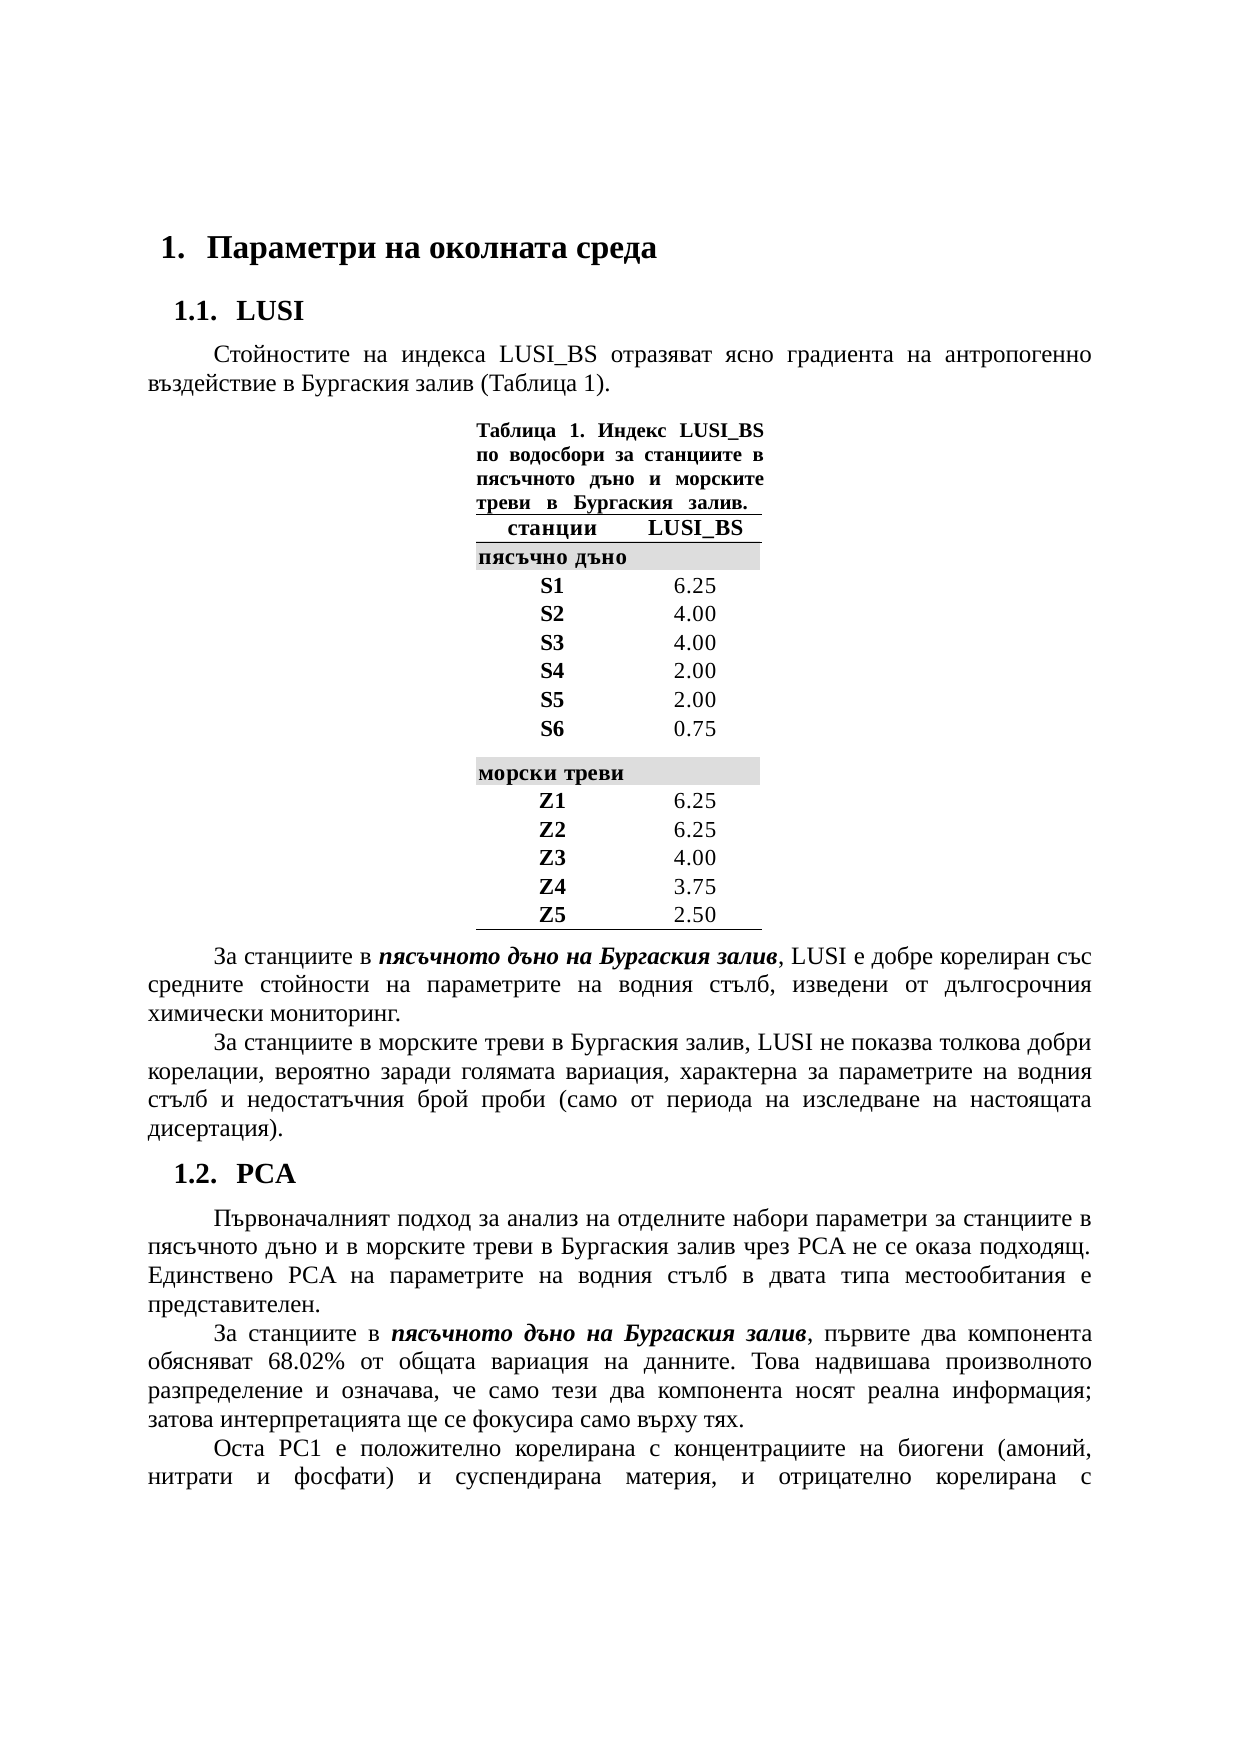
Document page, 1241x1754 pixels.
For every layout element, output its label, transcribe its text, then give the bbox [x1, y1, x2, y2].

subtitle Параметри на околната среда [185, 227, 1093, 266]
text Стойностите на индекса LUSI_BS отразяват ясно градиента на антропогенно въздействие в Бургаския залив (Таблица 1). [148, 339, 1093, 396]
subtitle PCA [224, 1157, 1093, 1190]
text Първоначалният подход за анализ на отделните набори параметри за станциите в пясъчното дъно и в морските треви в Бургаския залив чрез PCA не се оказа подходящ. Единствено PCA на параметрите на водния стълб в двата типа местообитания е представителен. [148, 1203, 1093, 1318]
text Таблица 1. Индекс LUSI_BS по водосбори за станциите в пясъчното дъно и морските треви в Бургаския залив. [476, 418, 764, 932]
text За станциите в пясъчното дъно на Бургаския залив, LUSI е добре корелиран със средните стойности на параметрите на водния стълб, изведени от дългосрочния химически мониторинг. [148, 396, 1093, 1027]
text За станциите в пясъчното дъно на Бургаския залив, първите два компонента обясняват 68.02% от общата вариация на данните. Това надвишава произволното разпределение и означава, че само тези два компонента носят реална информация; затова интерпретацията ще се фокусира само върху тях. [148, 1318, 1093, 1433]
text Оста РС1 е положително корелирана с концентрациите на биогени (амоний, нитрати и фосфати) и суспендирана материя, и отрицателно корелирана с [148, 1433, 1093, 1490]
subtitle LUSI [224, 293, 1093, 326]
text За станциите в морските треви в Бургаския залив, LUSI не показва толкова добри корелации, вероятно заради голямата вариация, характерна за параметрите на водния стълб и недостатъчния брой проби (само от периода на изследване на настоящата дисертация). [148, 1027, 1093, 1142]
